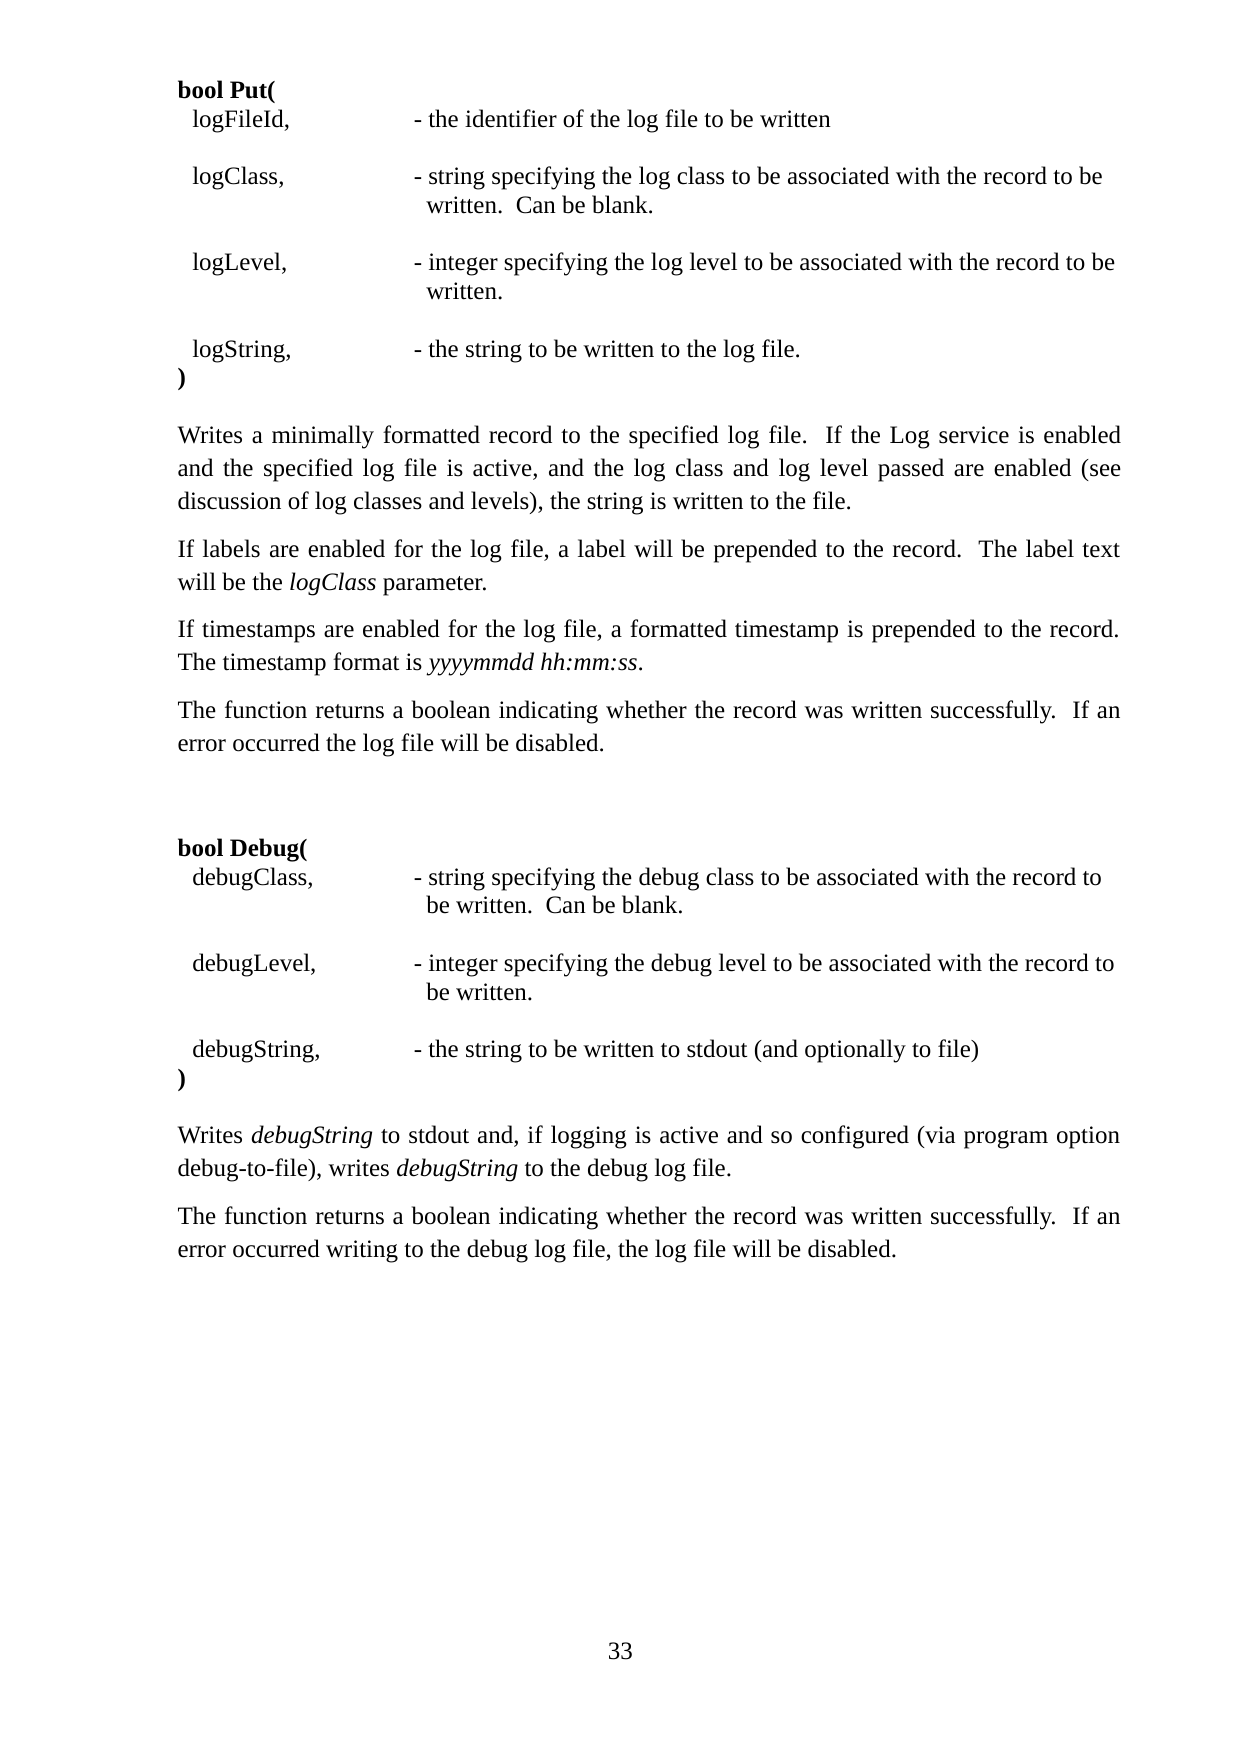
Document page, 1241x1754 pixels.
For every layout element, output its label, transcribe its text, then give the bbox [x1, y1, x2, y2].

text logString, - the string to be written to the log file. [118, 334, 1122, 362]
text If labels are enabled for the log file, a label will be prepended to the record. The label text will be the logClass parameter. [177, 534, 1122, 595]
text The function returns a boolean indicating whether the record was written successfully. If an error occurred the log file will be disabled. [177, 695, 1122, 757]
text debugString, - the string to be written to stdout (and optionally to file) [118, 1034, 1122, 1063]
text bool Put( [118, 75, 1122, 104]
text ) [177, 362, 1122, 391]
text debugClass, - string specifying the debug class to be associated with the record to be written. Can be blank. [118, 862, 1122, 919]
text debugLevel, - integer specifying the debug level to be associated with the record to be written. [118, 948, 1122, 1006]
text If timestamps are enabled for the log file, a formatted timestamp is prepended to the record. The timestamp format is yyyymmdd hh:mm:ss. [177, 614, 1122, 676]
text logClass, - string specifying the log class to be associated with the record to be written. Can be blank. [118, 161, 1122, 219]
text bool Debug( [118, 833, 1122, 862]
text The function returns a boolean indicating whether the record was written successfully. If an error occurred writing to the debug log file, the log file will be disabled. [177, 1201, 1122, 1263]
text logFileId, - the identifier of the log file to be written [118, 104, 1122, 132]
text Writes a minimally formatted record to the specified log file. If the Log service is enabled and the specified log file is active, and the log class and log level passed are enabled (see discussion of log classes and levels), the string is written to the file. [177, 420, 1122, 515]
text Writes debugString to stdout and, if logging is active and so configured (via program option debug-to-file), writes debugString to the debug log file. [177, 1121, 1122, 1182]
text ) [118, 1063, 1122, 1092]
text logLevel, - integer specifying the log level to be associated with the record to be written. [118, 247, 1122, 305]
